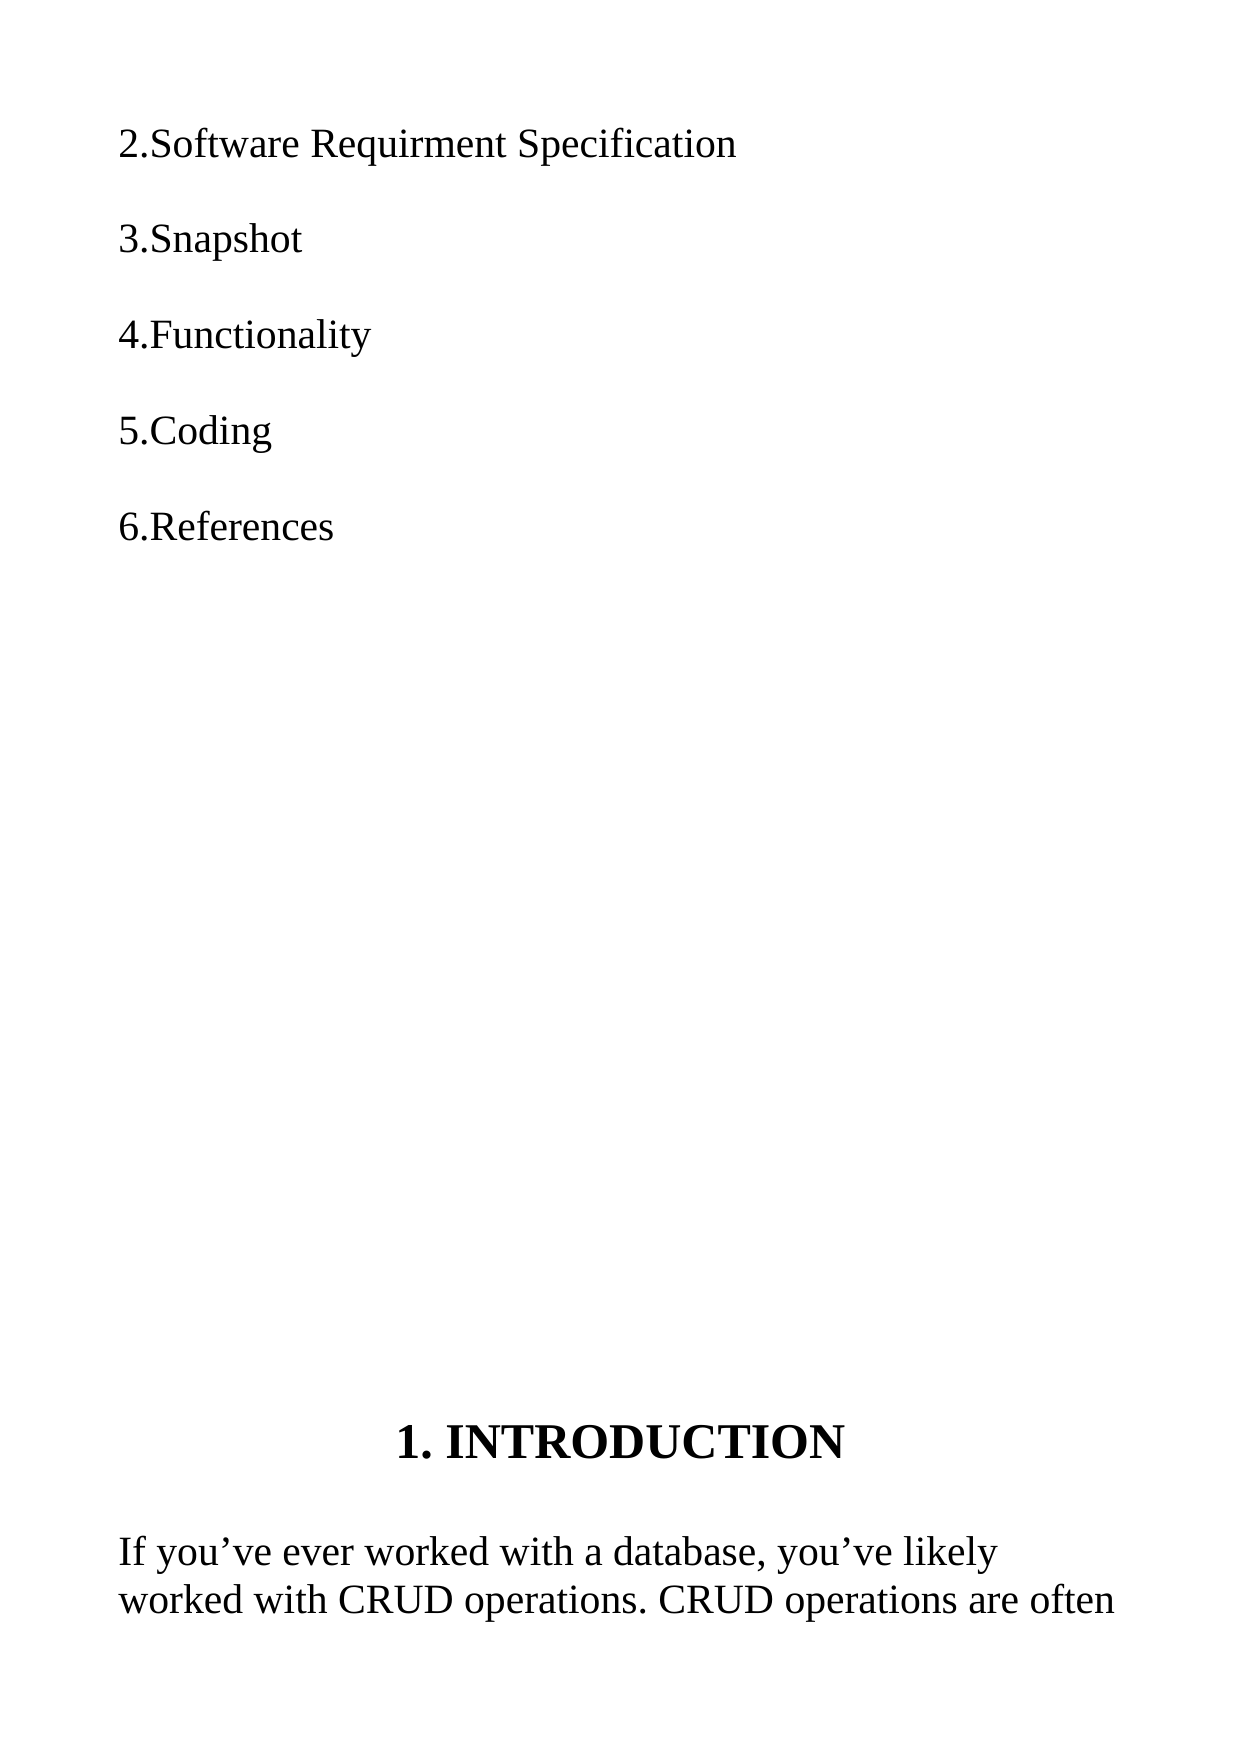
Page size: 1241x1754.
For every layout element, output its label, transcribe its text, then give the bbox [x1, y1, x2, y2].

text 1. INTRODUCTION [118, 1412, 1122, 1469]
text 5.Coding [118, 406, 1122, 453]
text 2.Software Requirment Specification [118, 118, 1122, 166]
text If you’ve ever worked with a database, you’ve likely worked with CRUD operations. CRUD operations are often [118, 1527, 1122, 1623]
text 6.References [118, 501, 1122, 549]
text 3.Snapshot [118, 214, 1122, 262]
text 4.Functionality [118, 310, 1122, 358]
